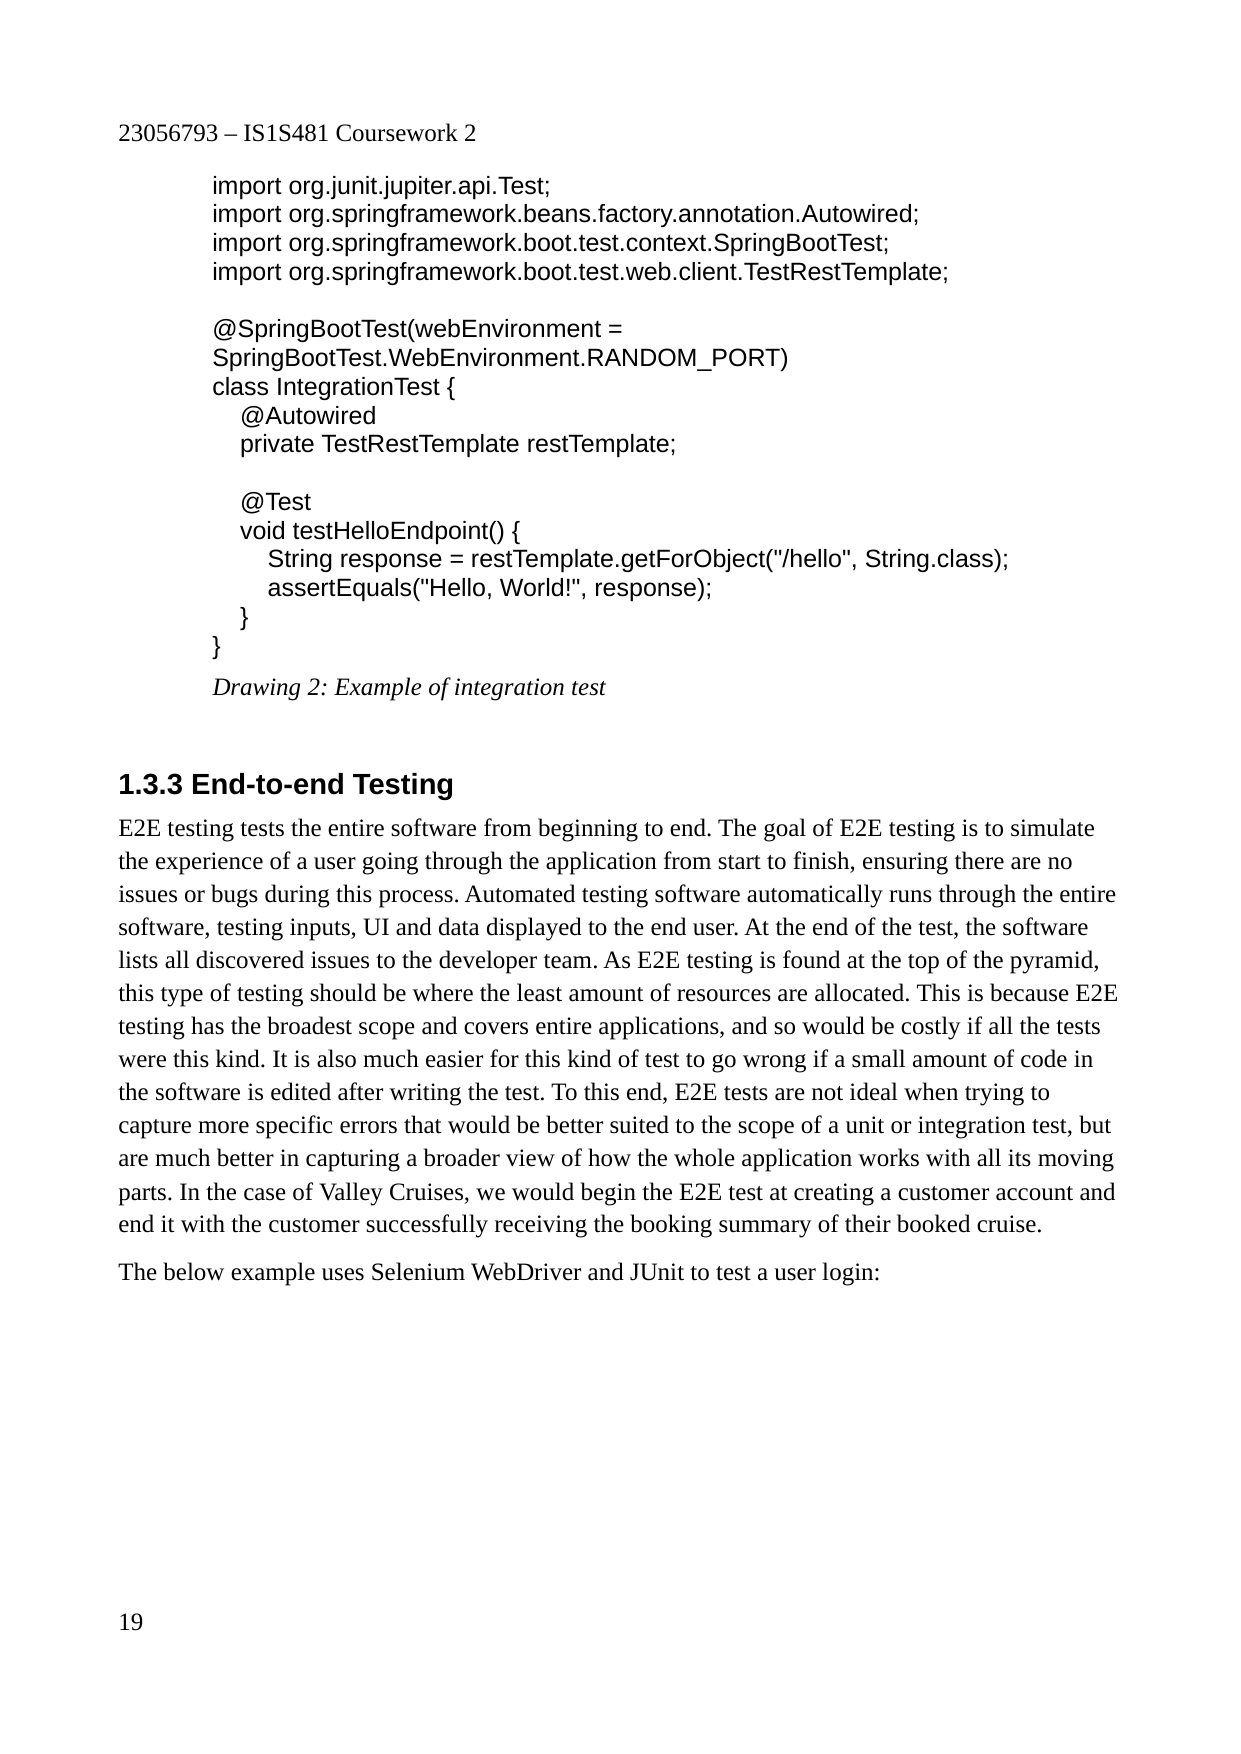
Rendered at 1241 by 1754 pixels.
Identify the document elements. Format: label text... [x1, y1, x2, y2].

text Drawing 2: Example of integration test [212, 183, 1026, 701]
text The below example uses Selenium WebDriver and JUnit to test a user login: [118, 1257, 1122, 1286]
text E2E testing tests the entire software from beginning to end. The goal of E2E testing is to simulate the experience of a user going through the application from start to finish, ensuring there are no issues or bugs during this process. Automated testing software automatically runs through the entire software, testing inputs, UI and data displayed to the end user. At the end of the test, the software lists all discovered issues to the developer team. As E2E testing is found at the top of the pyramid, this type of testing should be where the least amount of resources are allocated. This is because E2E testing has the broadest scope and covers entire applications, and so would be costly if all the tests were this kind. It is also much easier for this kind of test to go wrong if a small amount of code in the software is edited after writing the test. To this end, E2E tests are not ideal when trying to capture more specific errors that would be better suited to the scope of a unit or integration test, but are much better in capturing a broader view of how the whole application works with all its moving parts. In the case of Valley Cruises, we would begin the E2E test at creating a customer account and end it with the customer successfully receiving the booking summary of their booked cruise. [118, 813, 1122, 1238]
subtitle 1.3.3 End-to-end Testing [118, 767, 1122, 801]
